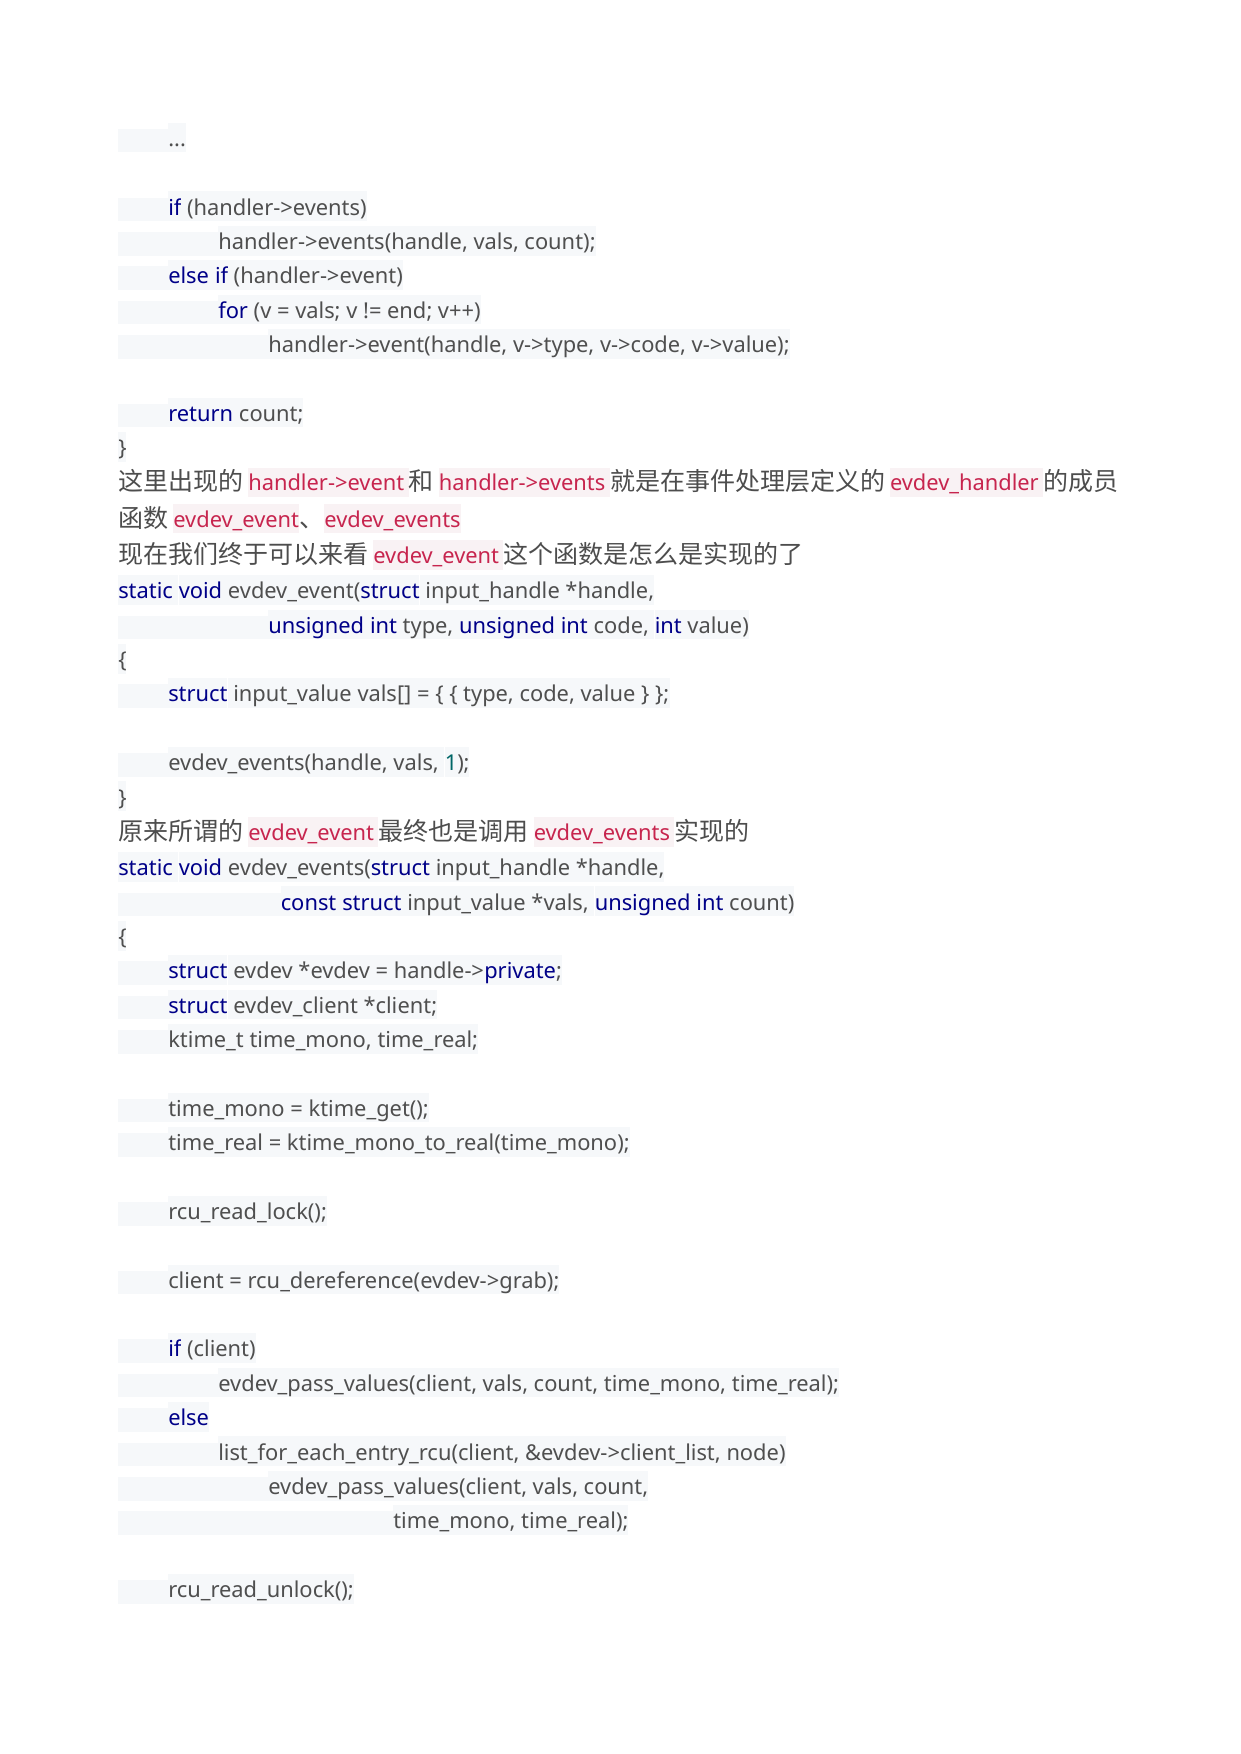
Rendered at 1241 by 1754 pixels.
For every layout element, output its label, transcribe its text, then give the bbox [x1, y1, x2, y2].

text 这里出现的handler->event和handler->events就是在事件处理层定义的evdev_handler的成员函数evdev_event、evdev_events [118, 462, 1122, 534]
text if (handler->events) [118, 187, 1122, 221]
text time_mono = ktime_get(); [118, 1088, 1122, 1122]
text 现在我们终于可以来看evdev_event这个函数是怎么是实现的了 [118, 534, 1122, 571]
text struct input_value vals[] = { { type, code, value } }; [118, 674, 1122, 708]
text static void evdev_event(struct input_handle *handle, [118, 571, 1122, 605]
text rcu_read_unlock(); [118, 1569, 1122, 1604]
text else if (handler->event) [118, 256, 1122, 290]
text client = rcu_dereference(evdev->grab); [118, 1260, 1122, 1294]
text handler->event(handle, v->type, v->code, v->value); [118, 324, 1122, 359]
text static void evdev_events(struct input_handle *handle, [118, 847, 1122, 882]
text return count; [118, 393, 1122, 427]
text } [118, 427, 1122, 462]
text evdev_pass_values(client, vals, count, time_mono, time_real); [118, 1363, 1122, 1397]
text ktime_t time_mono, time_real; [118, 1019, 1122, 1054]
text rcu_read_lock(); [118, 1191, 1122, 1226]
text { [118, 639, 1122, 674]
text } [118, 777, 1122, 811]
text for (v = vals; v != end; v++) [118, 290, 1122, 324]
text struct evdev *evdev = handle->private; [118, 951, 1122, 985]
text unsigned int type, unsigned int code, int value) [118, 605, 1122, 639]
text time_mono, time_real); [118, 1501, 1122, 1535]
text { [118, 916, 1122, 951]
text handler->events(handle, vals, count); [118, 221, 1122, 256]
text else [118, 1397, 1122, 1432]
text evdev_events(handle, vals, 1); [118, 742, 1122, 777]
text time_real = ktime_mono_to_real(time_mono); [118, 1122, 1122, 1157]
text if (client) [118, 1329, 1122, 1363]
text evdev_pass_values(client, vals, count, [118, 1466, 1122, 1501]
text 原来所谓的evdev_event最终也是调用evdev_events实现的 [118, 811, 1122, 847]
text ... [118, 118, 1122, 152]
text list_for_each_entry_rcu(client, &evdev->client_list, node) [118, 1432, 1122, 1466]
text struct evdev_client *client; [118, 985, 1122, 1019]
text const struct input_value *vals, unsigned int count) [118, 882, 1122, 916]
